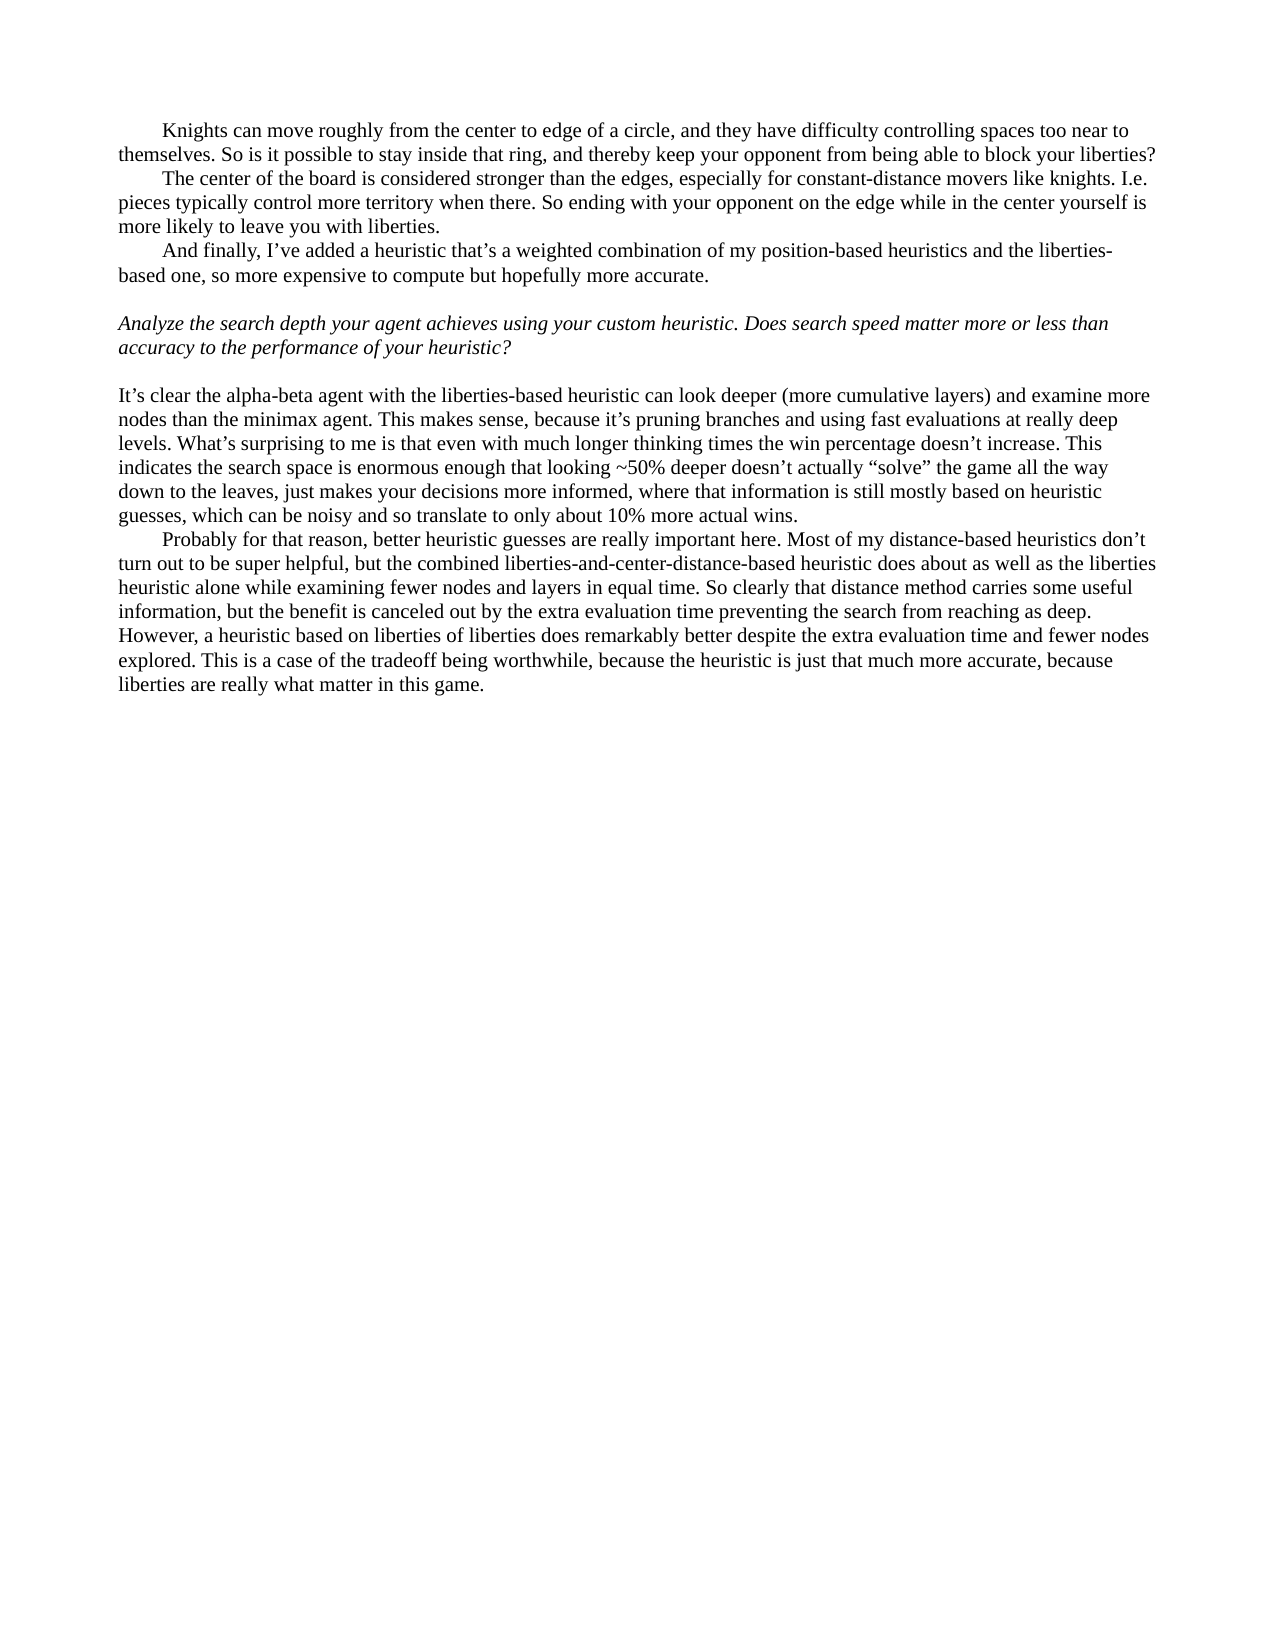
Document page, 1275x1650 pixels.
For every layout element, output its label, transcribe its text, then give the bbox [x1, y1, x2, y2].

text Probably for that reason, better heuristic guesses are really important here. Most of my distance-based heuristics don’t turn out to be super helpful, but the combined liberties-and-center-distance-based heuristic does about as well as the liberties heuristic alone while examining fewer nodes and layers in equal time. So clearly that distance method carries some useful information, but the benefit is canceled out by the extra evaluation time preventing the search from reaching as deep. However, a heuristic based on liberties of liberties does remarkably better despite the extra evaluation time and fewer nodes explored. This is a case of the tradeoff being worthwhile, because the heuristic is just that much more accurate, because liberties are really what matter in this game. [118, 527, 1157, 696]
text Analyze the search depth your agent achieves using your custom heuristic. Does search speed matter more or less than accuracy to the performance of your heuristic? [118, 311, 1157, 359]
text And finally, I’ve added a heuristic that’s a weighted combination of my position-based heuristics and the liberties-based one, so more expensive to compute but hopefully more accurate. [118, 238, 1157, 287]
text Knights can move roughly from the center to edge of a circle, and they have difficulty controlling spaces too near to themselves. So is it possible to stay inside that ring, and thereby keep your opponent from being able to block your liberties? [118, 118, 1157, 166]
text It’s clear the alpha-beta agent with the liberties-based heuristic can look deeper (more cumulative layers) and examine more nodes than the minimax agent. This makes sense, because it’s pruning branches and using fast evaluations at really deep levels. What’s surprising to me is that even with much longer thinking times the win percentage doesn’t increase. This indicates the search space is enormous enough that looking ~50% deeper doesn’t actually “solve” the game all the way down to the leaves, just makes your decisions more informed, where that information is still mostly based on heuristic guesses, which can be noisy and so translate to only about 10% more actual wins. [118, 383, 1157, 527]
text The center of the board is considered stronger than the edges, especially for constant-distance movers like knights. I.e. pieces typically control more territory when there. So ending with your opponent on the edge while in the center yourself is more likely to leave you with liberties. [118, 166, 1157, 238]
